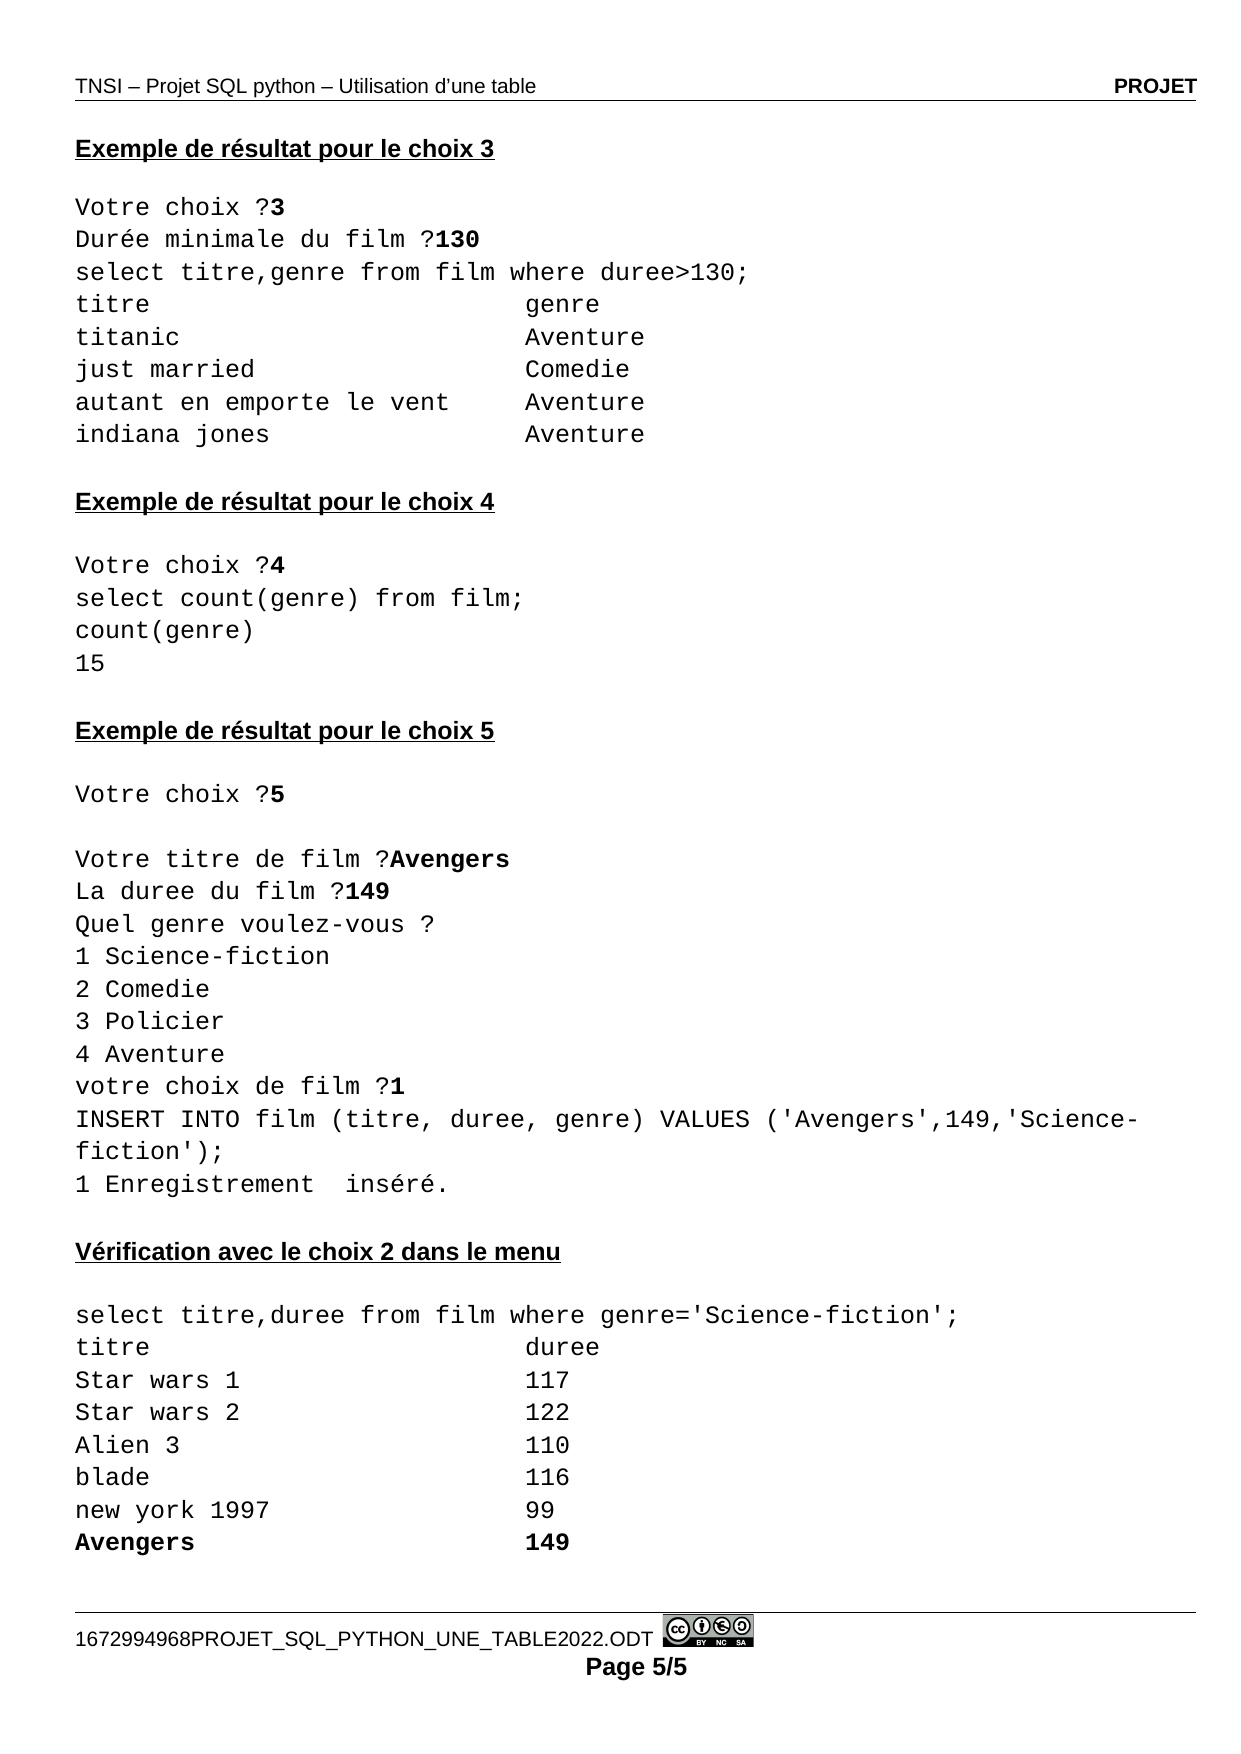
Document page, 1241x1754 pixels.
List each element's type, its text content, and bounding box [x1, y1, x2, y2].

text Votre choix ?5 [75, 781, 1196, 809]
text blade 116 [75, 1465, 1196, 1493]
picture [662, 1614, 754, 1647]
text 4 Aventure [75, 1041, 1196, 1069]
text titre genre [75, 292, 1196, 320]
text 2 Comedie [75, 976, 1196, 1004]
text select titre,duree from film where genre='Science-fiction'; [75, 1302, 1196, 1331]
text select count(genre) from film; [75, 585, 1196, 613]
text 1 Science-fiction [75, 944, 1196, 972]
text 15 [75, 650, 1196, 678]
text Alien 3 110 [75, 1432, 1196, 1461]
text votre choix de film ?1 [75, 1074, 1196, 1102]
text Exemple de résultat pour le choix 3 [75, 134, 1196, 163]
text 1 Enregistrement inséré. [75, 1171, 1196, 1199]
text titre duree [75, 1335, 1196, 1363]
text INSERT INTO film (titre, duree, genre) VALUES ('Avengers',149,'Science-fiction'); [75, 1106, 1196, 1167]
text Votre choix ?3 [75, 194, 1196, 222]
text Votre choix ?4 [75, 553, 1196, 581]
text Star wars 2 122 [75, 1400, 1196, 1428]
text select titre,genre from film where duree>130; [75, 259, 1196, 287]
text just married Comedie [75, 357, 1196, 385]
text La duree du film ?149 [75, 879, 1196, 907]
text Star wars 1 117 [75, 1367, 1196, 1396]
text Quel genre voulez-vous ? [75, 911, 1196, 939]
text Exemple de résultat pour le choix 4 [75, 487, 1196, 516]
text new york 1997 99 [75, 1497, 1196, 1526]
text Durée minimale du film ?130 [75, 227, 1196, 255]
text autant en emporte le vent Aventure [75, 389, 1196, 417]
text Exemple de résultat pour le choix 5 [75, 716, 1196, 744]
text Avengers 149 [75, 1530, 1196, 1558]
text titanic Aventure [75, 324, 1196, 352]
text count(genre) [75, 618, 1196, 646]
text Vérification avec le choix 2 dans le menu [75, 1237, 1196, 1265]
text 3 Policier [75, 1009, 1196, 1037]
text Votre titre de film ?Avengers [75, 846, 1196, 874]
text indiana jones Aventure [75, 422, 1196, 450]
